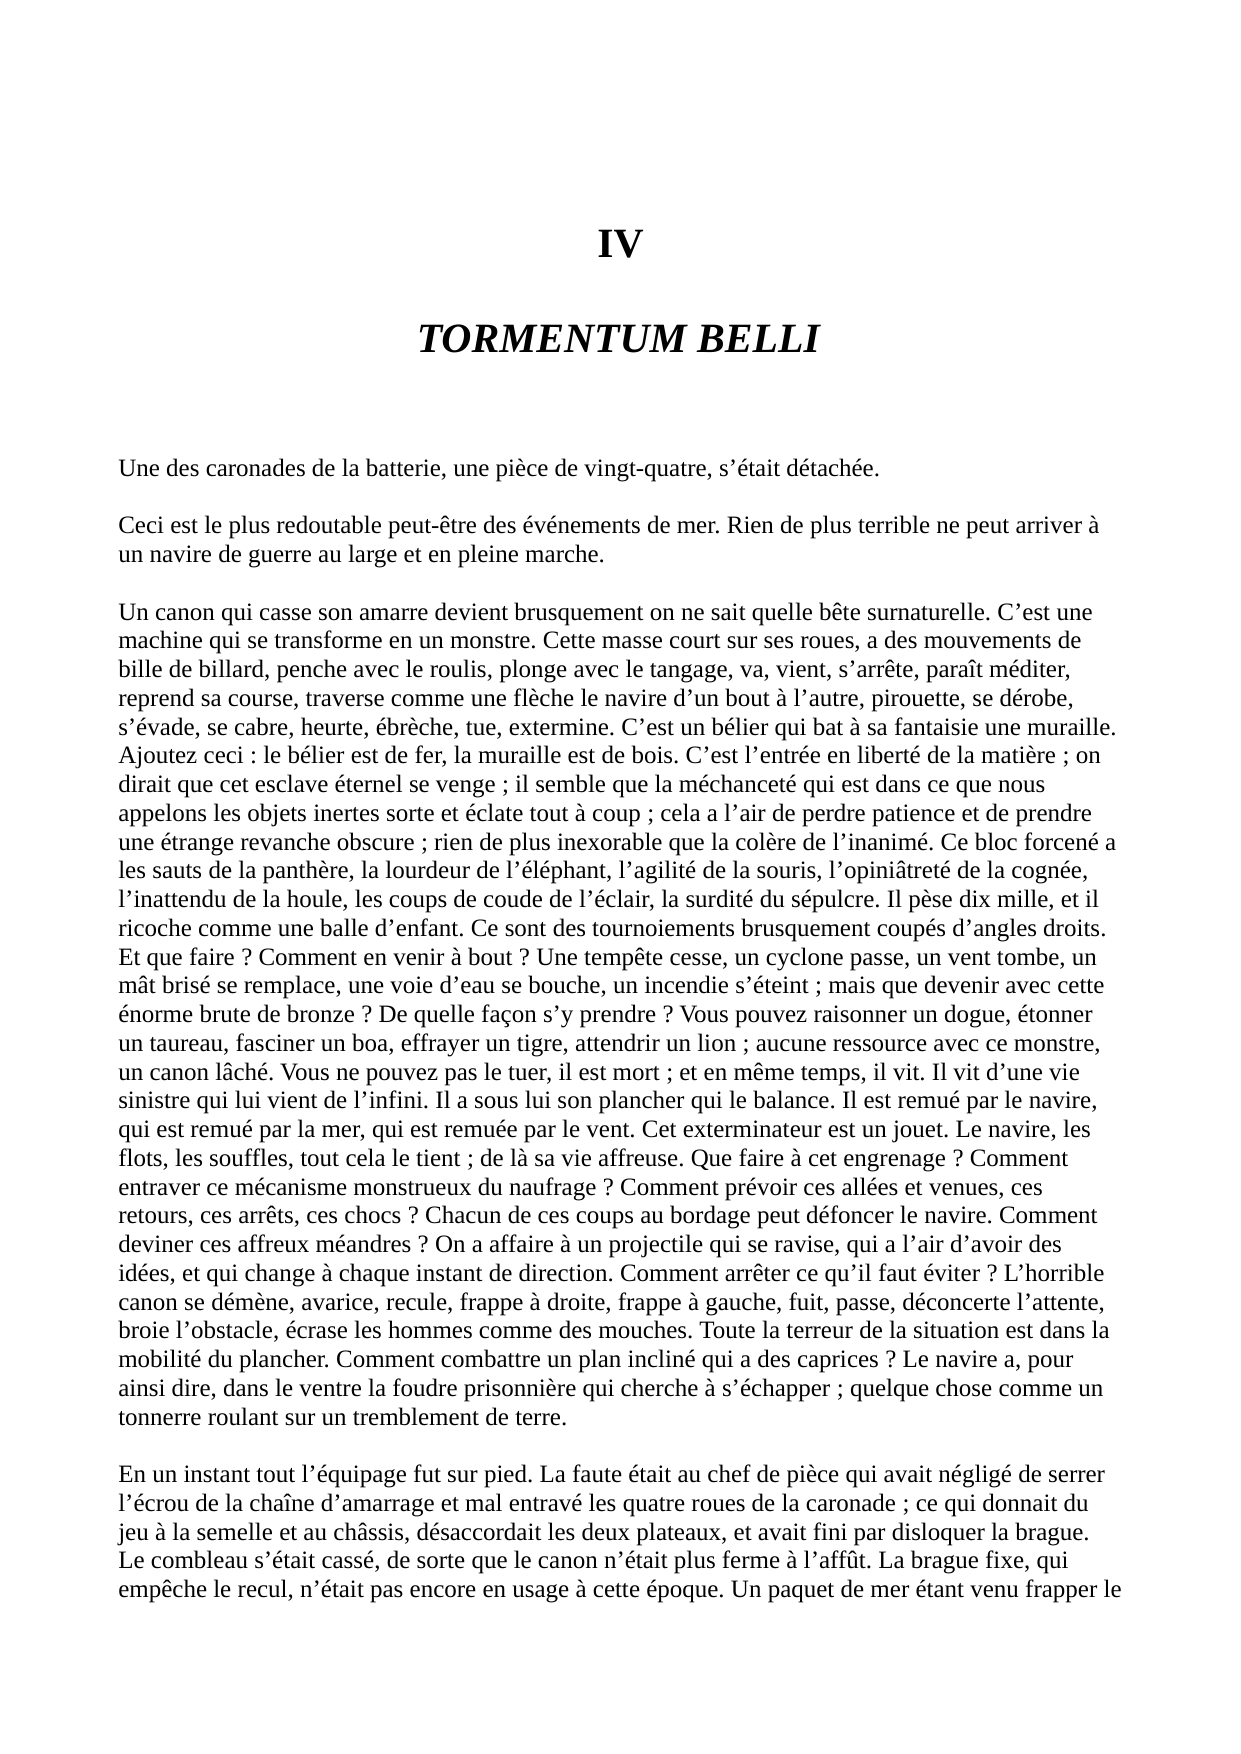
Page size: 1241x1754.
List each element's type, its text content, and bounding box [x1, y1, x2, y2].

text En un instant tout l’équipage fut sur pied. La faute était au chef de pièce qui avait négligé de serrer l’écrou de la chaîne d’amarrage et mal entravé les quatre roues de la caronade ; ce qui donnait du jeu à la semelle et au châssis, désaccordait les deux plateaux, et avait fini par disloquer la brague. Le combleau s’était cassé, de sorte que le canon n’était plus ferme à l’affût. La brague fixe, qui empêche le recul, n’était pas encore en usage à cette époque. Un paquet de mer étant venu frapper le [118, 1459, 1122, 1603]
text Ceci est le plus redoutable peut-être des événements de mer. Rien de plus terrible ne peut arriver à un navire de guerre au large et en pleine marche. [118, 511, 1122, 568]
text Un canon qui casse son amarre devient brusquement on ne sait quelle bête surnaturelle. C’est une machine qui se transforme en un monstre. Cette masse court sur ses roues, a des mouvements de bille de billard, penche avec le roulis, plonge avec le tangage, va, vient, s’arrête, paraît méditer, reprend sa course, traverse comme une flèche le navire d’un bout à l’autre, pirouette, se dérobe, s’évade, se cabre, heurte, ébrèche, tue, extermine. C’est un bélier qui bat à sa fantaisie une muraille. Ajoutez ceci : le bélier est de fer, la muraille est de bois. C’est l’entrée en liberté de la matière ; on dirait que cet esclave éternel se venge ; il semble que la méchanceté qui est dans ce que nous appelons les objets inertes sorte et éclate tout à coup ; cela a l’air de perdre patience et de prendre une étrange revanche obscure ; rien de plus inexorable que la colère de l’inanimé. Ce bloc forcené a les sauts de la panthère, la lourdeur de l’éléphant, l’agilité de la souris, l’opiniâtreté de la cognée, l’inattendu de la houle, les coups de coude de l’éclair, la surdité du sépulcre. Il pèse dix mille, et il ricoche comme une balle d’enfant. Ce sont des tournoiements brusquement coupés d’angles droits. Et que faire ? Comment en venir à bout ? Une tempête cesse, un cyclone passe, un vent tombe, un mât brisé se remplace, une voie d’eau se bouche, un incendie s’éteint ; mais que devenir avec cette énorme brute de bronze ? De quelle façon s’y prendre ? Vous pouvez raisonner un dogue, étonner un taureau, fasciner un boa, effrayer un tigre, attendrir un lion ; aucune ressource avec ce monstre, un canon lâché. Vous ne pouvez pas le tuer, il est mort ; et en même temps, il vit. Il vit d’une vie sinistre qui lui vient de l’infini. Il a sous lui son plancher qui le balance. Il est remué par le navire, qui est remué par la mer, qui est remuée par le vent. Cet exterminateur est un jouet. Le navire, les flots, les souffles, tout cela le tient ; de là sa vie affreuse. Que faire à cet engrenage ? Comment entraver ce mécanisme monstrueux du naufrage ? Comment prévoir ces allées et venues, ces retours, ces arrêts, ces chocs ? Chacun de ces coups au bordage peut défoncer le navire. Comment deviner ces affreux méandres ? On a affaire à un projectile qui se ravise, qui a l’air d’avoir des idées, et qui change à chaque instant de direction. Comment arrêter ce qu’il faut éviter ? L’horrible canon se démène, avarice, recule, frappe à droite, frappe à gauche, fuit, passe, déconcerte l’attente, broie l’obstacle, écrase les hommes comme des mouches. Toute la terreur de la situation est dans la mobilité du plancher. Comment combattre un plan incliné qui a des caprices ? Le navire a, pour ainsi dire, dans le ventre la foudre prisonnière qui cherche à s’échapper ; quelque chose comme un tonnerre roulant sur un tremblement de terre. [118, 597, 1122, 1431]
subtitle IV TORMENTUM BELLI [118, 218, 1122, 362]
text Une des caronades de la batterie, une pièce de vingt-quatre, s’était détachée. [118, 453, 1122, 482]
